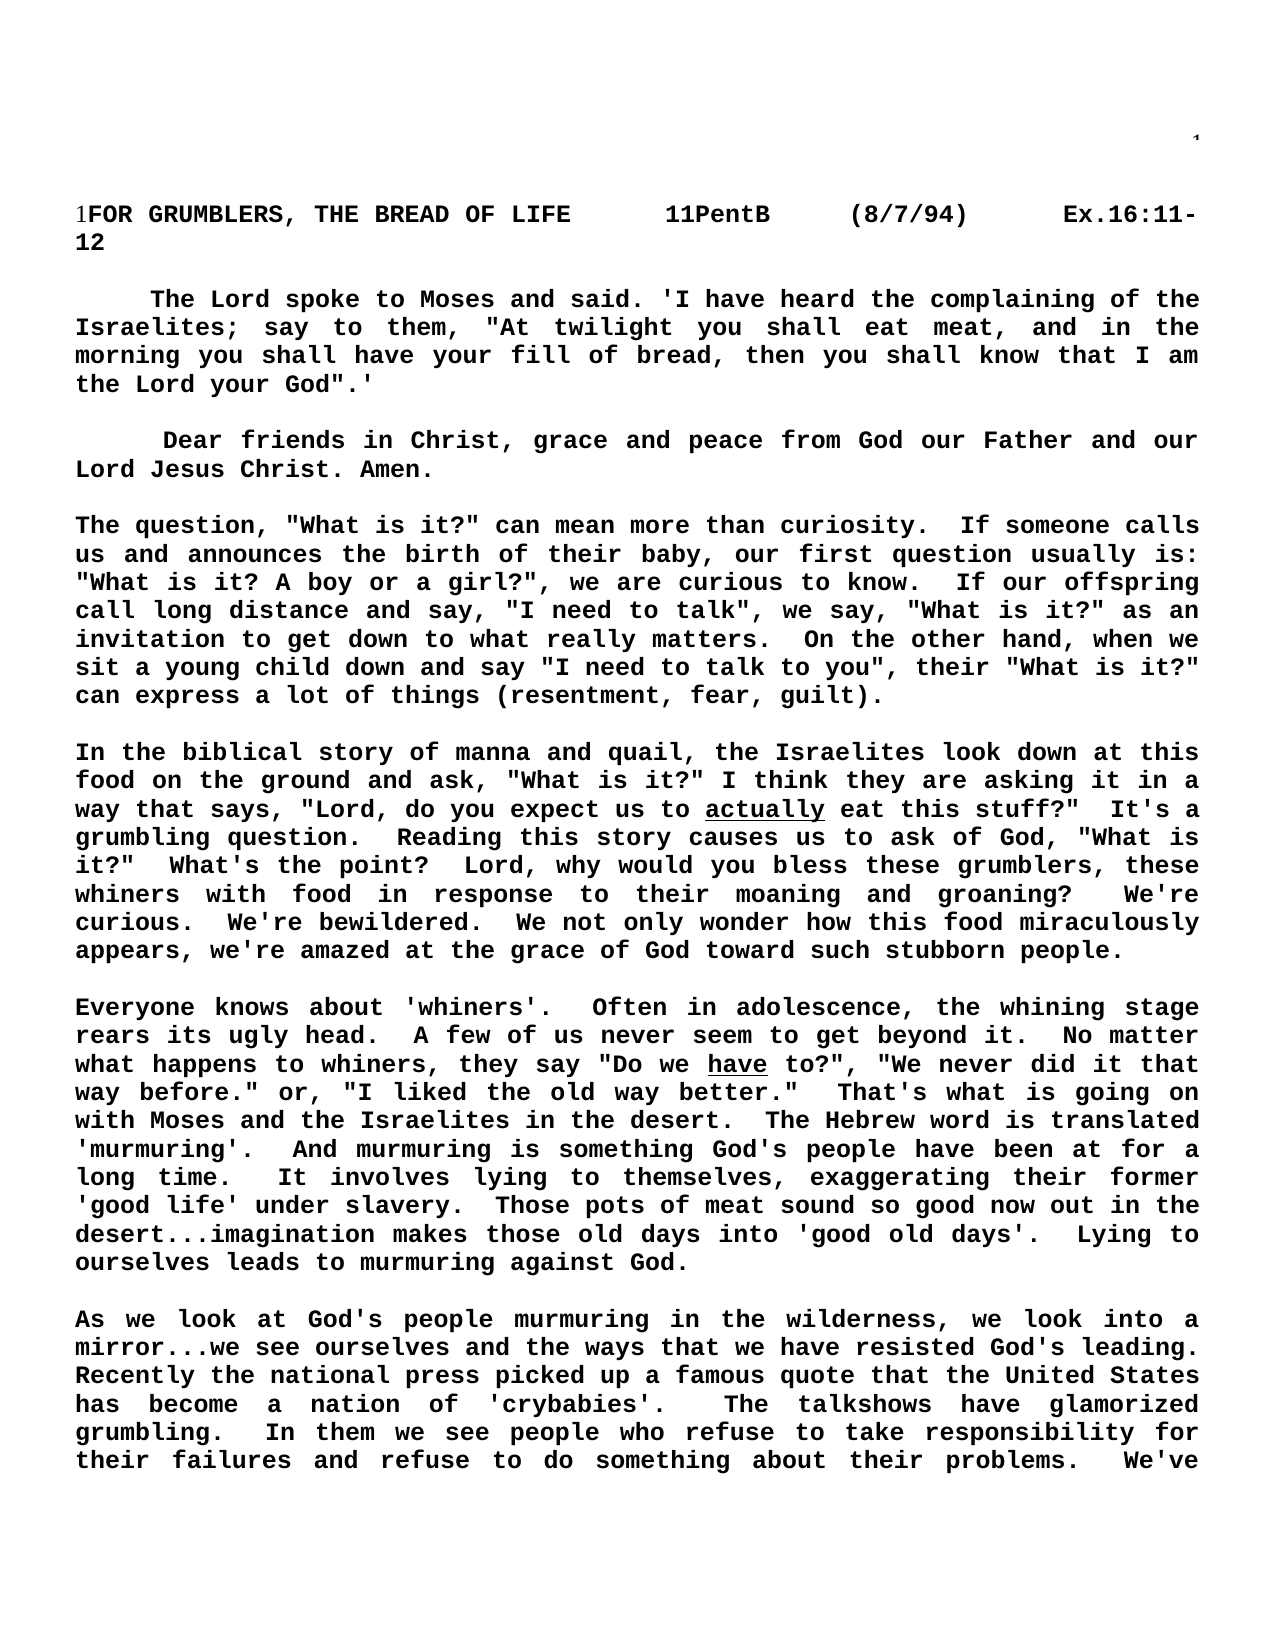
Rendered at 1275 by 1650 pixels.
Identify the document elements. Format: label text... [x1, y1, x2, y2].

text Dear friends in Christ, grace and peace from God our Father and our Lord Jesus Christ. Amen. [75, 428, 1200, 485]
text As we look at God's people murmuring in the wilderness, we look into a mirror...we see ourselves and the ways that we have resisted God's leading. [75, 1306, 1200, 1363]
text In the biblical story of manna and quail, the Israelites look down at this food on the ground and ask, "What is it?" I think they are asking it in a way that says, "Lord, do you expect us to actually eat this stuff?" It's a grumbling question. Reading this story causes us to ask of God, "What is it?" What's the point? Lord, why would you bless these grumblers, these whiners with food in response to their moaning and groaning? We're curious. We're bewildered. We not only wonder how this food miraculously appears, we're amazed at the grace of God toward such stubborn people. [75, 740, 1200, 966]
text Everyone knows about 'whiners'. Often in adolescence, the whining stage rears its ugly head. A few of us never seem to get beyond it. No matter what happens to whiners, they say "Do we have to?", "We never did it that way before." or, "I liked the old way better." That's what is going on with Moses and the Israelites in the desert. The Hebrew word is translated 'murmuring'. And murmuring is something God's people have been at for a long time. It involves lying to themselves, exaggerating their former 'good life' under slavery. Those pots of meat sound so good now out in the desert...imagination makes those old days into 'good old days'. Lying to ourselves leads to murmuring against God. [75, 995, 1200, 1278]
text FOR GRUMBLERS, THE BREAD OF LIFE 11PentB (8/7/94) Ex.16:11-12 [75, 200, 1200, 258]
text The question, "What is it?" can mean more than curiosity. If someone calls us and announces the birth of their baby, our first question usually is: "What is it? A boy or a girl?", we are curious to know. If our offspring call long distance and say, "I need to talk", we say, "What is it?" as an invitation to get down to what really matters. On the other hand, when we sit a young child down and say "I need to talk to you", their "What is it?" can express a lot of things (resentment, fear, guilt). [75, 513, 1200, 711]
text The Lord spoke to Moses and said. 'I have heard the complaining of the Israelites; say to them, "At twilight you shall eat meat, and in the morning you shall have your fill of bread, then you shall know that I am the Lord your God".' [75, 286, 1200, 400]
text Recently the national press picked up a famous quote that the United States has become a nation of 'crybabies'. The talkshows have glamorized grumbling. In them we see people who refuse to take responsibility for their failures and refuse to do something about their problems. We've [75, 1363, 1200, 1476]
